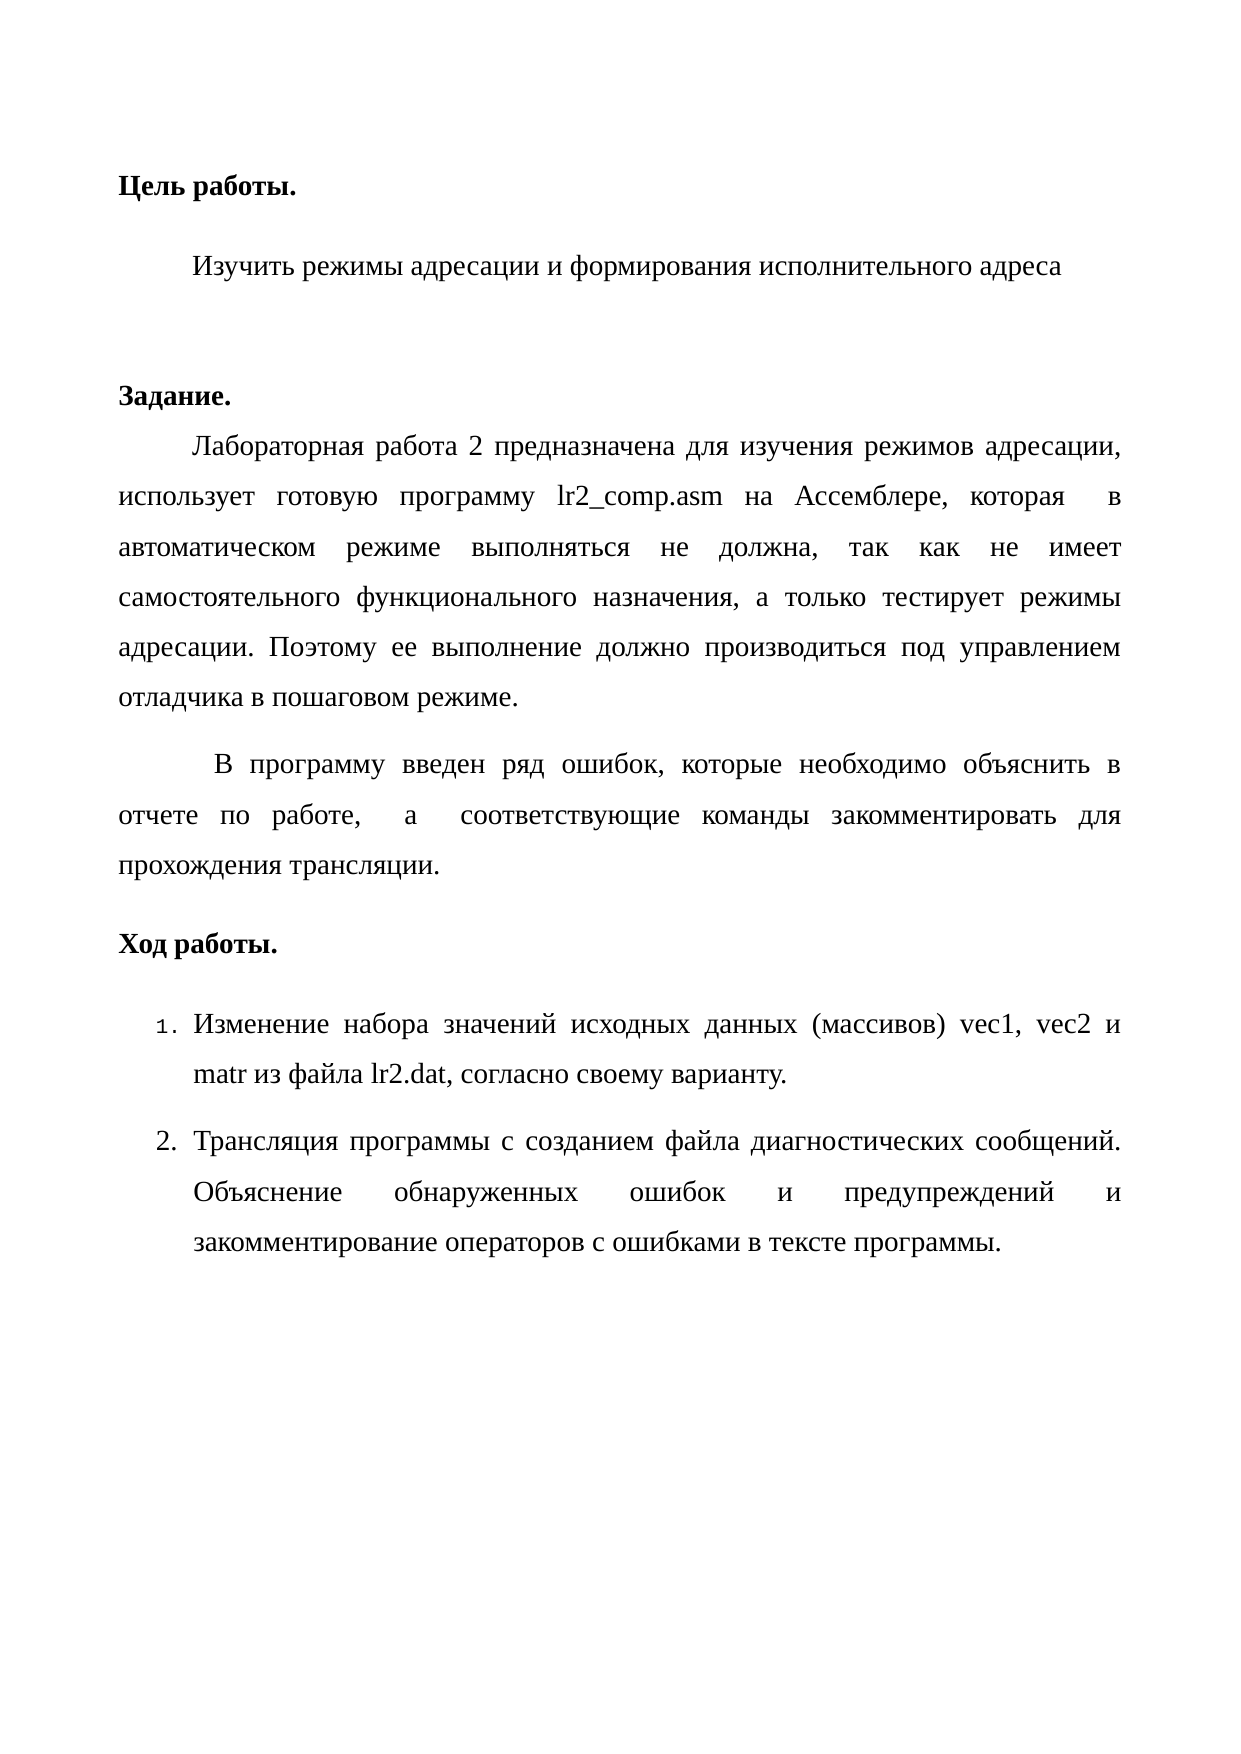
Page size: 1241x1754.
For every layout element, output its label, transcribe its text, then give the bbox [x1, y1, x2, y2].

text В программу введен ряд ошибок, которые необходимо объяснить в отчете по работе, а соответствующие команды закомментировать для прохождения трансляции. [118, 747, 1122, 881]
subtitle Цель работы. [118, 168, 1122, 202]
text Задание. [118, 378, 1122, 411]
text Изучить режимы адресации и формирования исполнительного адреса [118, 248, 1122, 281]
text Ход работы. [118, 927, 1122, 960]
text Лабораторная работа 2 предназначена для изучения режимов адресации, использует готовую программу lr2_comp.asm на Ассемблере, которая в автоматическом режиме выполняться не должна, так как не имеет самостоятельного функционального назначения, а только тестирует режимы адресации. Поэтому ее выполнение должно производиться под управлением отладчика в пошаговом режиме. [118, 428, 1122, 713]
list Изменение набора значений исходных данных (массивов) vec1, vec2 и matr из файла lr2.dat, согласно своему варианту. [156, 1006, 1122, 1090]
list Трансляция программы с созданием файла диагностических сообщений. Объяснение обнаруженных ошибок и предупреждений и закомментирование операторов с ошибками в тексте программы. [156, 1123, 1122, 1258]
